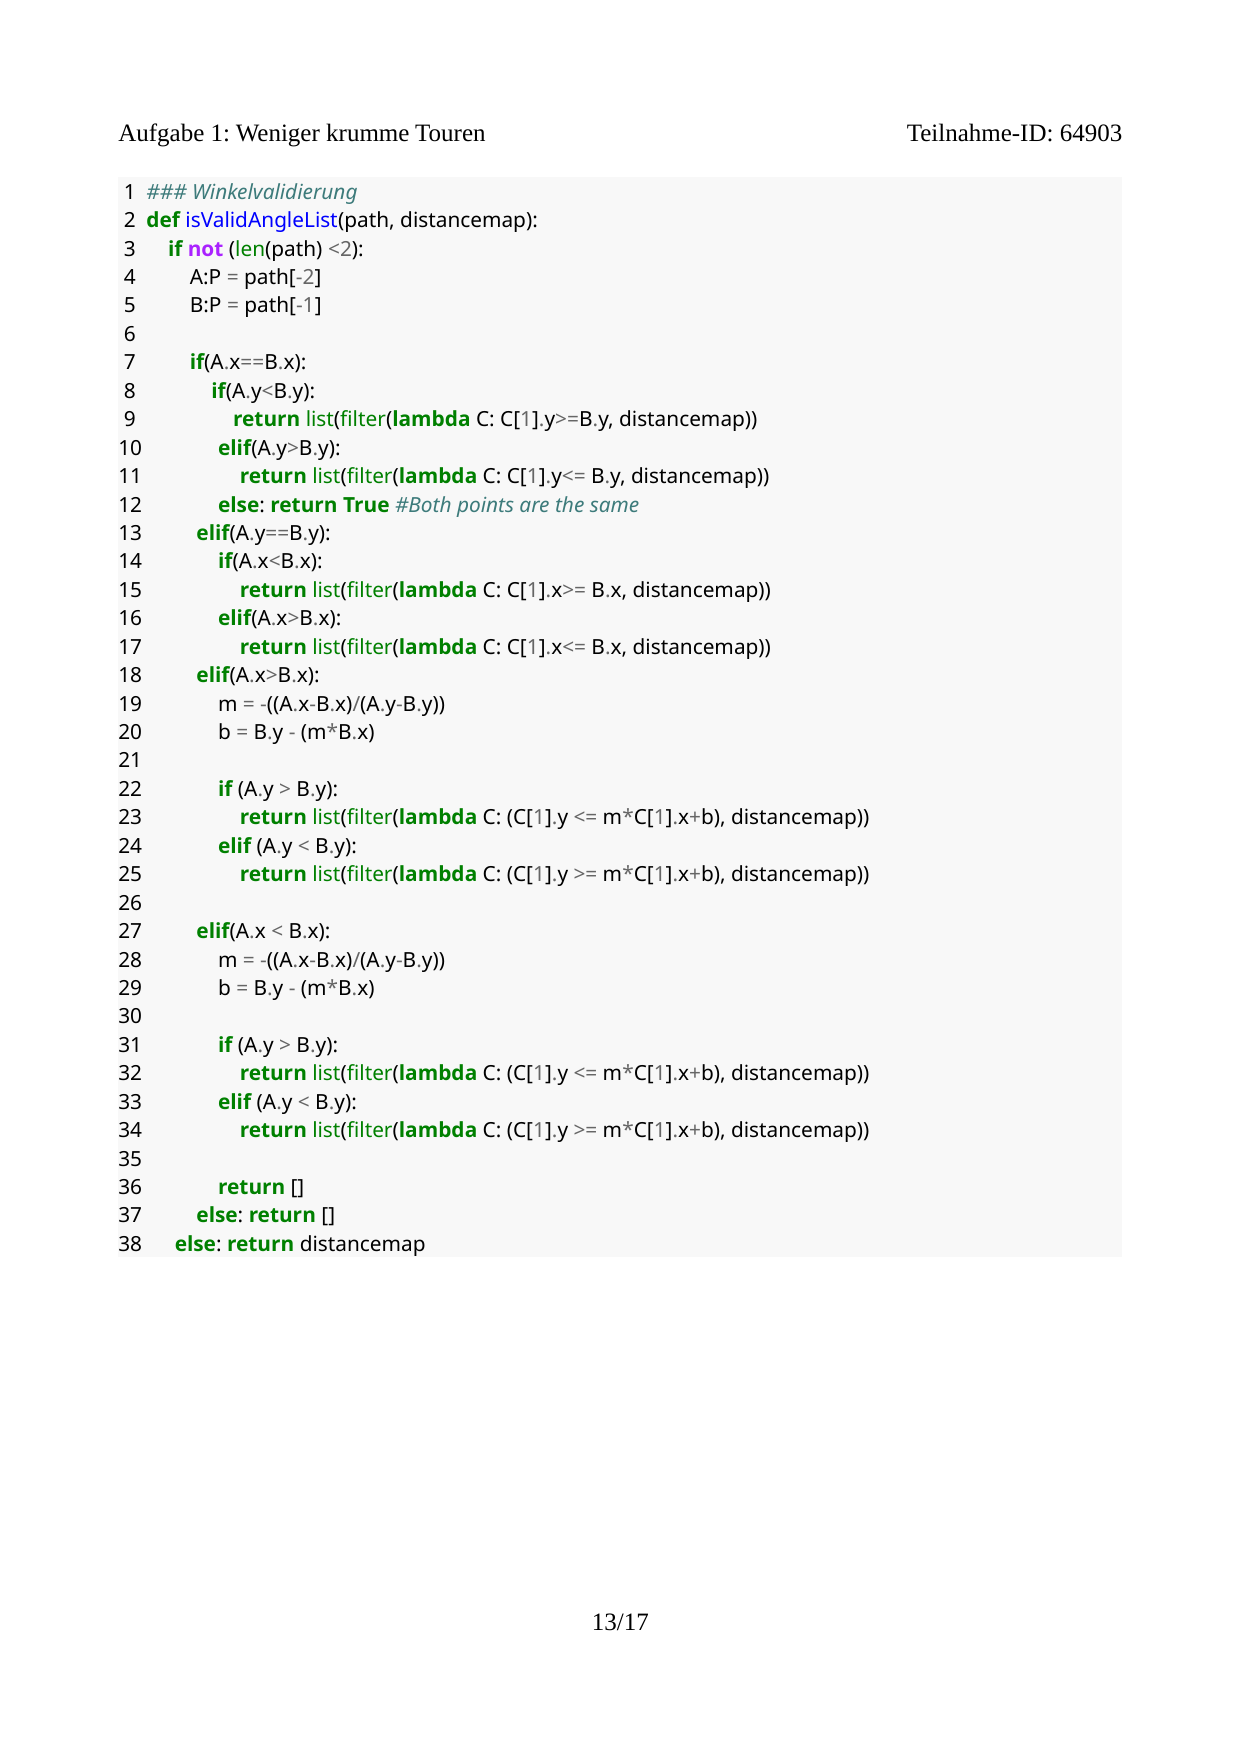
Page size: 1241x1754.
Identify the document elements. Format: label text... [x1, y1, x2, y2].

text 18 elif(A.x>B.x): [118, 660, 1122, 689]
text 2 def isValidAngleList(path, distancemap): [118, 205, 1122, 234]
text 26 [118, 888, 1122, 916]
text 15 return list(filter(lambda C: C[1].x>= B.x, distancemap)) [118, 575, 1122, 603]
text 38 else: return distancemap [118, 1229, 1122, 1257]
text 34 return list(filter(lambda C: (C[1].y >= m*C[1].x+b), distancemap)) [118, 1115, 1122, 1144]
text 11 return list(filter(lambda C: C[1].y<= B.y, distancemap)) [118, 461, 1122, 490]
text 3 if not (len(path) <2): [118, 234, 1122, 262]
text 16 elif(A.x>B.x): [118, 603, 1122, 632]
text 14 if(A.x<B.x): [118, 547, 1122, 575]
text 5 B:P = path[-1] [118, 291, 1122, 319]
text 7 if(A.x==B.x): [118, 347, 1122, 376]
text 8 if(A.y<B.y): [118, 376, 1122, 404]
text 31 if (A.y > B.y): [118, 1030, 1122, 1058]
text 23 return list(filter(lambda C: (C[1].y <= m*C[1].x+b), distancemap)) [118, 802, 1122, 831]
text 12 else: return True #Both points are the same [118, 490, 1122, 518]
text 29 b = B.y - (m*B.x) [118, 973, 1122, 1002]
text 10 elif(A.y>B.y): [118, 433, 1122, 461]
text 36 return [] [118, 1172, 1122, 1201]
text 37 else: return [] [118, 1201, 1122, 1229]
text 17 return list(filter(lambda C: C[1].x<= B.x, distancemap)) [118, 632, 1122, 660]
text 27 elif(A.x < B.x): [118, 916, 1122, 945]
text 25 return list(filter(lambda C: (C[1].y >= m*C[1].x+b), distancemap)) [118, 859, 1122, 888]
text 20 b = B.y - (m*B.x) [118, 717, 1122, 746]
text 19 m = -((A.x-B.x)/(A.y-B.y)) [118, 689, 1122, 717]
text 30 [118, 1002, 1122, 1030]
text 35 [118, 1144, 1122, 1172]
text 21 [118, 746, 1122, 774]
text 33 elif (A.y < B.y): [118, 1087, 1122, 1115]
text 22 if (A.y > B.y): [118, 774, 1122, 802]
text 6 [118, 319, 1122, 347]
text 4 A:P = path[-2] [118, 262, 1122, 291]
text 9 return list(filter(lambda C: C[1].y>=B.y, distancemap)) [118, 404, 1122, 433]
text 13 elif(A.y==B.y): [118, 518, 1122, 547]
text 28 m = -((A.x-B.x)/(A.y-B.y)) [118, 945, 1122, 973]
text 32 return list(filter(lambda C: (C[1].y <= m*C[1].x+b), distancemap)) [118, 1058, 1122, 1087]
text 1 ### Winkelvalidierung [118, 177, 1122, 205]
text 24 elif (A.y < B.y): [118, 831, 1122, 859]
